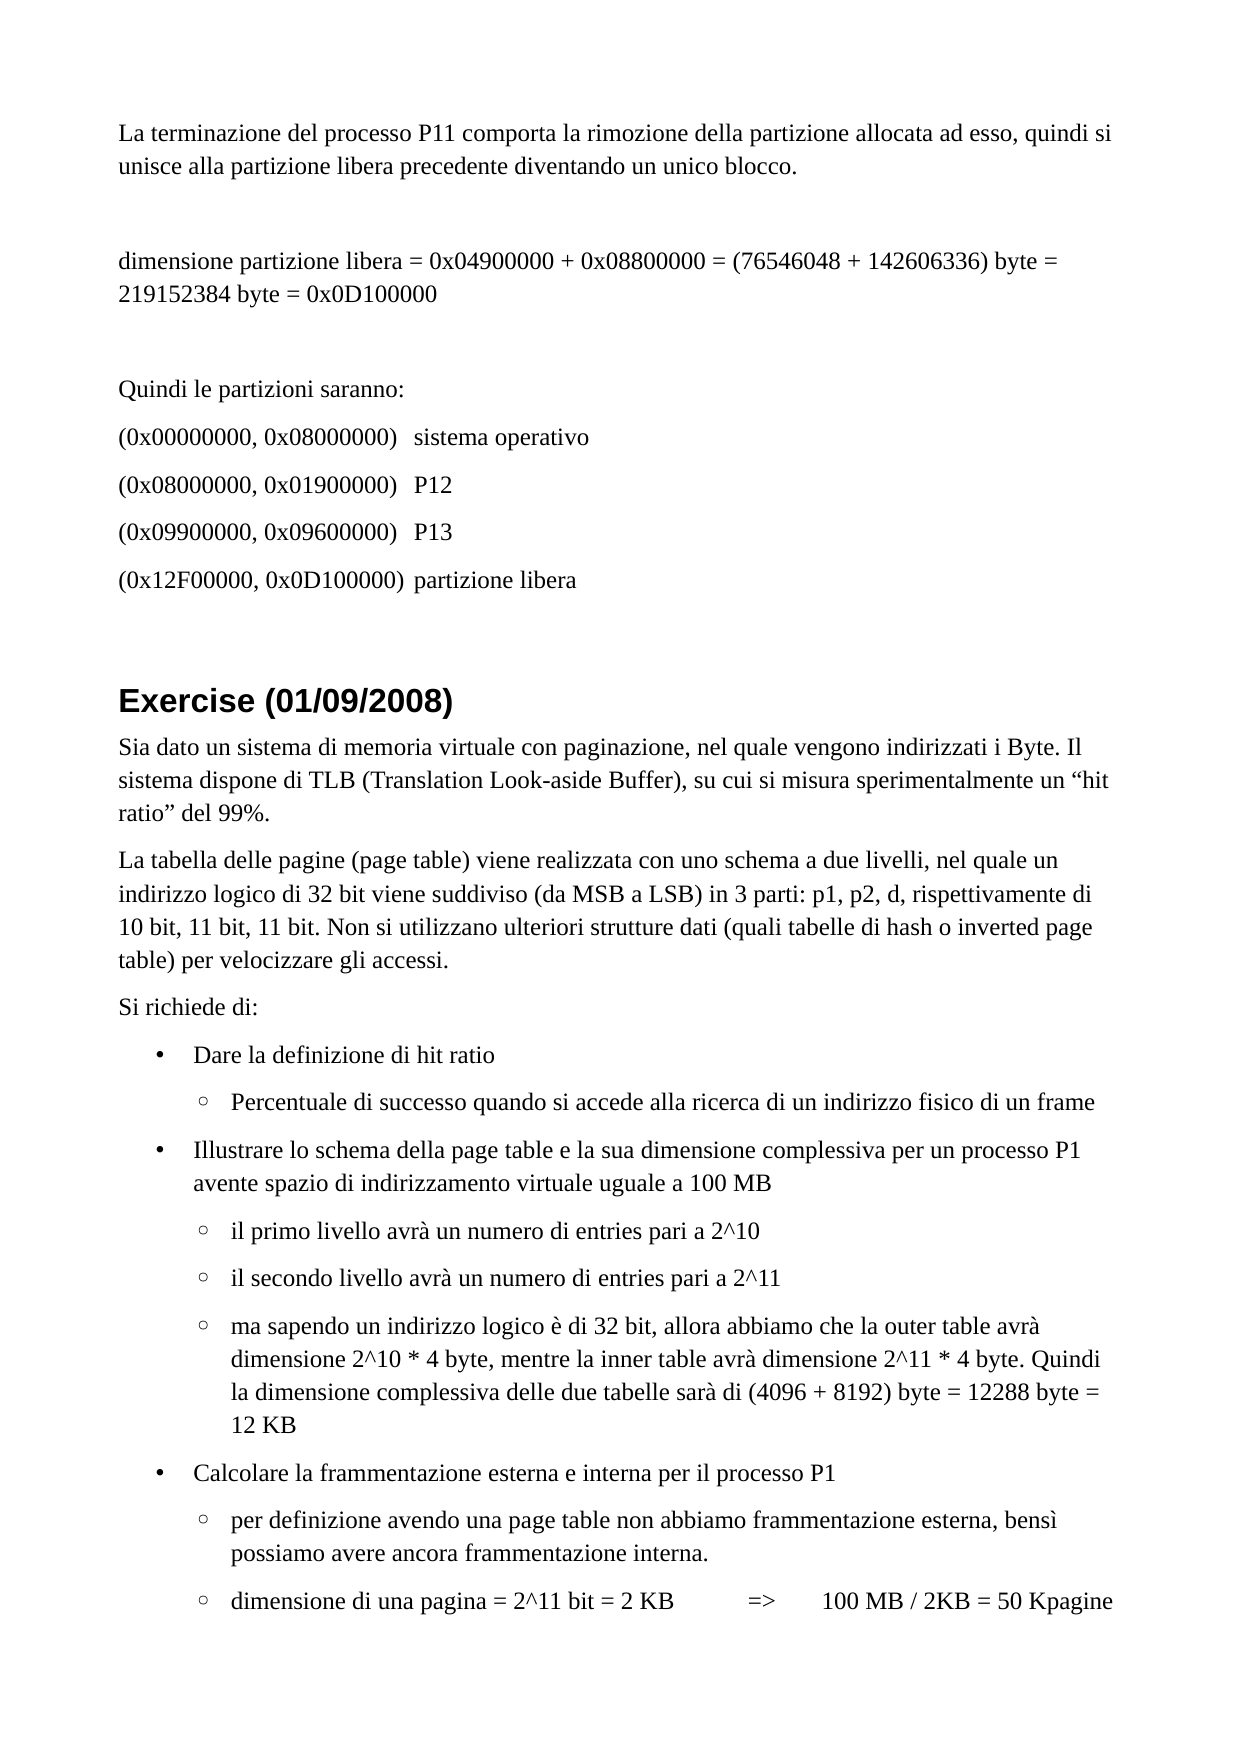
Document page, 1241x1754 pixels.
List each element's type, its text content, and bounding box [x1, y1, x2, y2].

text Si richiede di: [118, 992, 1122, 1021]
list Percentuale di successo quando si accede alla ricerca di un indirizzo fisico di un frame [193, 1087, 1122, 1116]
text (0x12F00000, 0x0D100000) partizione libera [118, 565, 1122, 594]
text La tabella delle pagine (page table) viene realizzata con uno schema a due livelli, nel quale un indirizzo logico di 32 bit viene suddiviso (da MSB a LSB) in 3 parti: p1, p2, d, rispettivamente di 10 bit, 11 bit, 11 bit. Non si utilizzano ulteriori strutture dati (quali tabelle di hash o inverted page table) per velocizzare gli accessi. [118, 846, 1122, 973]
list il secondo livello avrà un numero di entries pari a 2^11 [193, 1263, 1122, 1292]
text (0x08000000, 0x01900000) P12 [118, 470, 1122, 498]
text Sia dato un sistema di memoria virtuale con paginazione, nel quale vengono indirizzati i Byte. Il sistema dispone di TLB (Translation Look-aside Buffer), su cui si misura sperimentalmente un “hit ratio” del 99%. [118, 732, 1122, 827]
list Calcolare la frammentazione esterna e interna per il processo P1 [156, 1458, 1122, 1486]
list il primo livello avrà un numero di entries pari a 2^10 [193, 1216, 1122, 1244]
list Dare la definizione di hit ratio [156, 1040, 1122, 1069]
subtitle Exercise (01/09/2008) [118, 681, 1122, 719]
text Quindi le partizioni saranno: [118, 374, 1122, 403]
text La terminazione del processo P11 comporta la rimozione della partizione allocata ad esso, quindi si unisce alla partizione libera precedente diventando un unico blocco. [118, 118, 1122, 180]
list dimensione di una pagina = 2^11 bit = 2 KB => 100 MB / 2KB = 50 Kpagine [193, 1586, 1122, 1614]
list Illustrare lo schema della page table e la sua dimensione complessiva per un processo P1 avente spazio di indirizzamento virtuale uguale a 100 MB [156, 1135, 1122, 1197]
text (0x00000000, 0x08000000) sistema operativo [118, 422, 1122, 451]
text (0x09900000, 0x09600000) P13 [118, 517, 1122, 546]
list ma sapendo un indirizzo logico è di 32 bit, allora abbiamo che la outer table avrà dimensione 2^10 * 4 byte, mentre la inner table avrà dimensione 2^11 * 4 byte. Quindi la dimensione complessiva delle due tabelle sarà di (4096 + 8192) byte = 12288 byte = 12 KB [193, 1311, 1122, 1439]
text dimensione partizione libera = 0x04900000 + 0x08800000 = (76546048 + 142606336) byte = 219152384 byte = 0x0D100000 [118, 246, 1122, 308]
list per definizione avendo una page table non abbiamo frammentazione esterna, bensì possiamo avere ancora frammentazione interna. [193, 1505, 1122, 1567]
